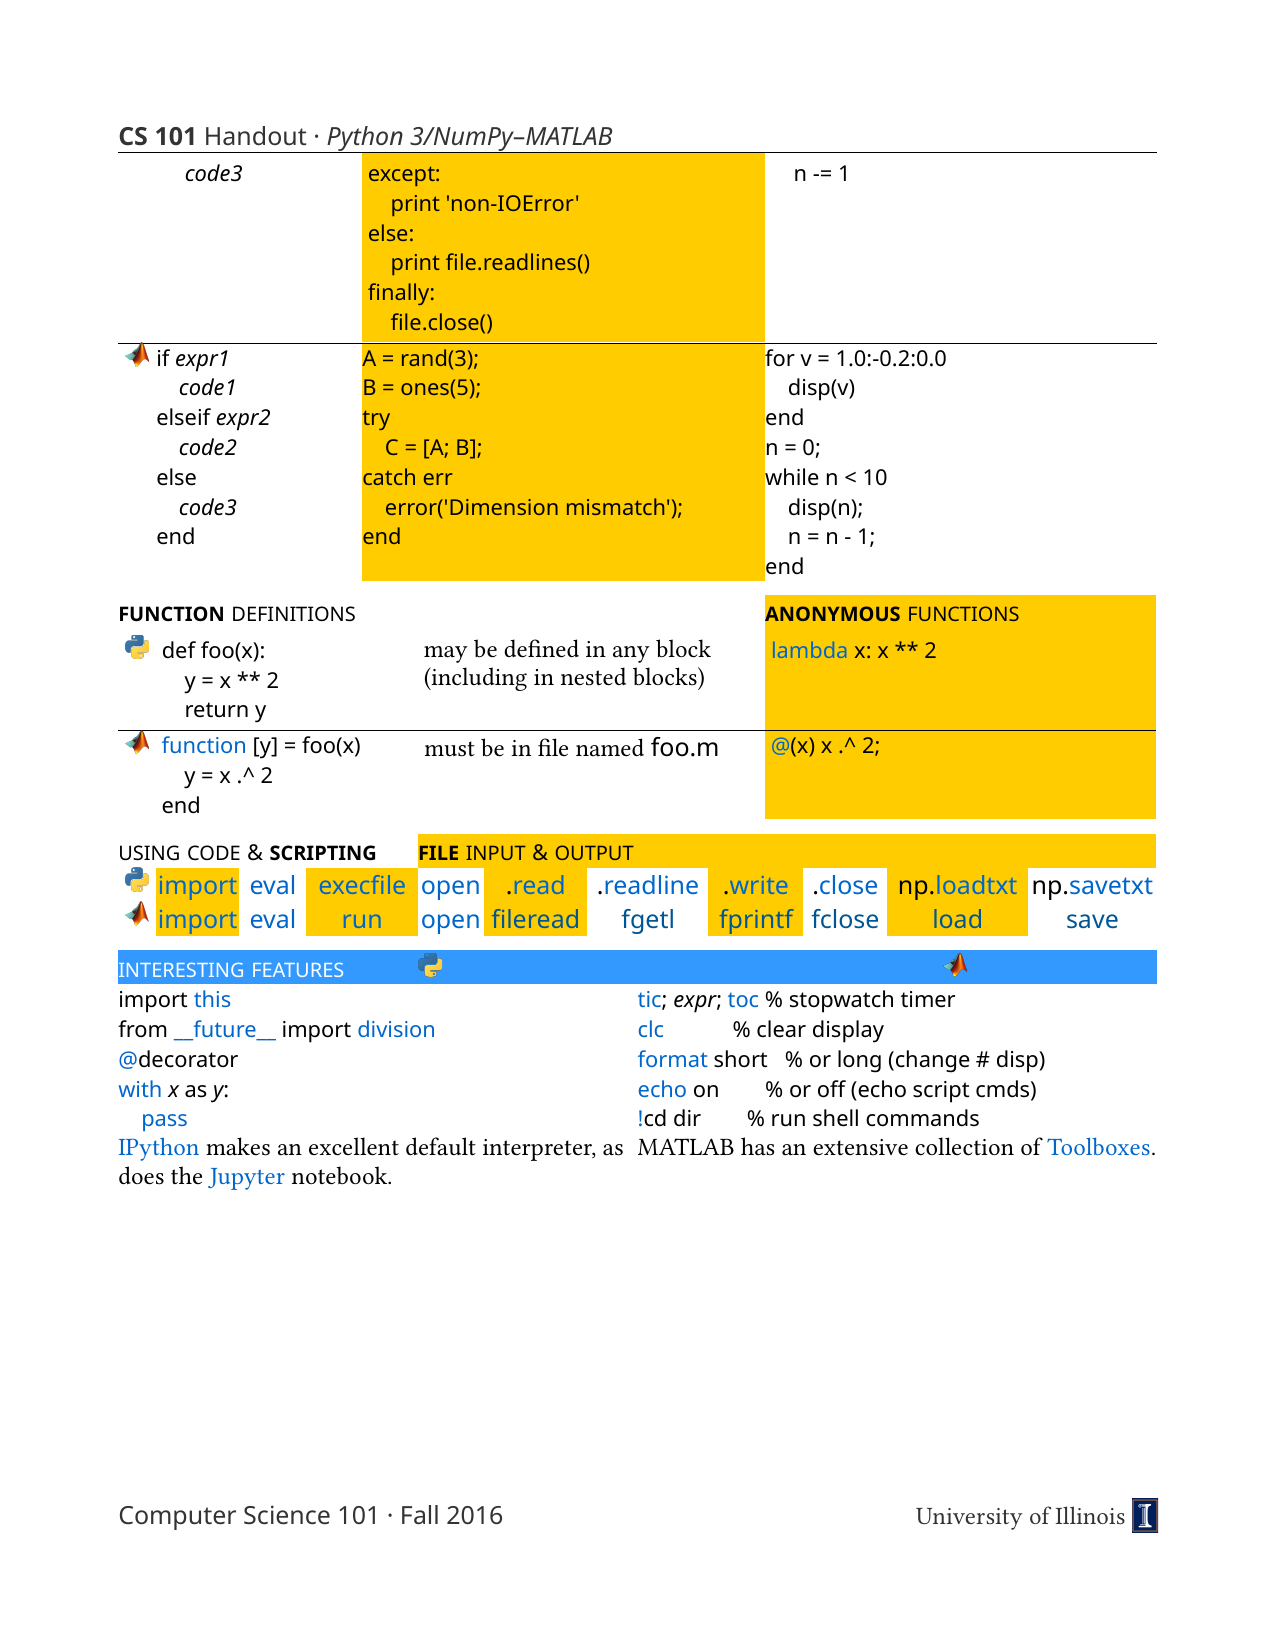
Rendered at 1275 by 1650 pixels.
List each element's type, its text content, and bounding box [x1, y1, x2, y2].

table_cell code3 [156, 153, 362, 342]
table_header function definitions [118, 595, 418, 629]
table_cell np.loadtxt [887, 868, 1028, 902]
text interesting features [118, 950, 1157, 984]
table_header import this from __future__ import division @decorator with x as y: pass [118, 984, 637, 1133]
picture [1132, 1498, 1159, 1533]
picture [125, 342, 149, 367]
table_header file input & output [418, 834, 1156, 868]
table_cell if expr1 code1 elseif expr2 code2 else code3 end [156, 344, 362, 581]
table_cell import [156, 902, 239, 936]
table_cell def foo(x): y = x ** 2 return y [156, 629, 418, 730]
table_cell MATLAB has an extensive collection of Toolboxes. [638, 1133, 1157, 1190]
table_cell A = rand(3); B = ones(5); try C = [A; B]; catch err error('Dimension mismatch'); end [362, 344, 765, 581]
table_cell open [418, 902, 483, 936]
table_cell run [306, 902, 418, 936]
table_cell .read [484, 868, 587, 902]
table_cell except: print 'non-IOError' else: print file.readlines() finally: file.close() [362, 153, 765, 342]
table_cell fprintf [708, 902, 803, 936]
picture [418, 953, 443, 977]
table_cell np.savetxt [1028, 868, 1156, 902]
table_cell [118, 731, 156, 819]
table_header anonymous functions [765, 595, 1156, 629]
table_cell IPython makes an excellent default interpreter, as does the Jupyter notebook. [118, 1133, 637, 1190]
table_cell n -= 1 [765, 153, 1157, 342]
picture [943, 953, 968, 977]
table_cell fclose [803, 902, 887, 936]
table_cell eval [239, 902, 306, 936]
table_cell save [1028, 902, 1156, 936]
table_cell must be in file named foo.m [418, 731, 765, 819]
table_cell execfile [306, 868, 418, 902]
table_cell fileread [484, 902, 587, 936]
table_cell function [y] = foo(x) y = x .^ 2 end [156, 731, 418, 819]
table_cell fgetl [588, 902, 708, 936]
table_cell .readline [588, 868, 708, 902]
table_cell [118, 629, 156, 730]
table_cell load [887, 902, 1028, 936]
table_cell .write [708, 868, 803, 902]
table_cell eval [239, 868, 306, 902]
table_cell may be defined in any block (including in nested blocks) [418, 629, 765, 730]
picture [125, 901, 149, 926]
picture [125, 635, 149, 659]
table_cell [118, 868, 156, 902]
table_header using code & scripting [118, 834, 418, 868]
table_cell [118, 153, 156, 342]
table_header tic; expr; toc % stopwatch timer clc % clear display format short % or long (change # disp) echo on % or off (echo script cmds) !cd dir % run shell commands [638, 984, 1157, 1133]
table_cell open [418, 868, 483, 902]
table_cell [118, 344, 156, 581]
picture [125, 730, 149, 754]
table_cell lambda x: x ** 2 [765, 629, 1156, 730]
table_cell for v = 1.0:-0.2:0.0 disp(v) end n = 0; while n < 10 disp(n); n = n - 1; end [765, 344, 1157, 581]
table_cell [118, 902, 156, 936]
table_header [418, 595, 765, 629]
table_cell @(x) x .^ 2; [765, 731, 1156, 819]
table_cell .close [803, 868, 887, 902]
picture [125, 867, 149, 892]
table_cell import [156, 868, 239, 902]
